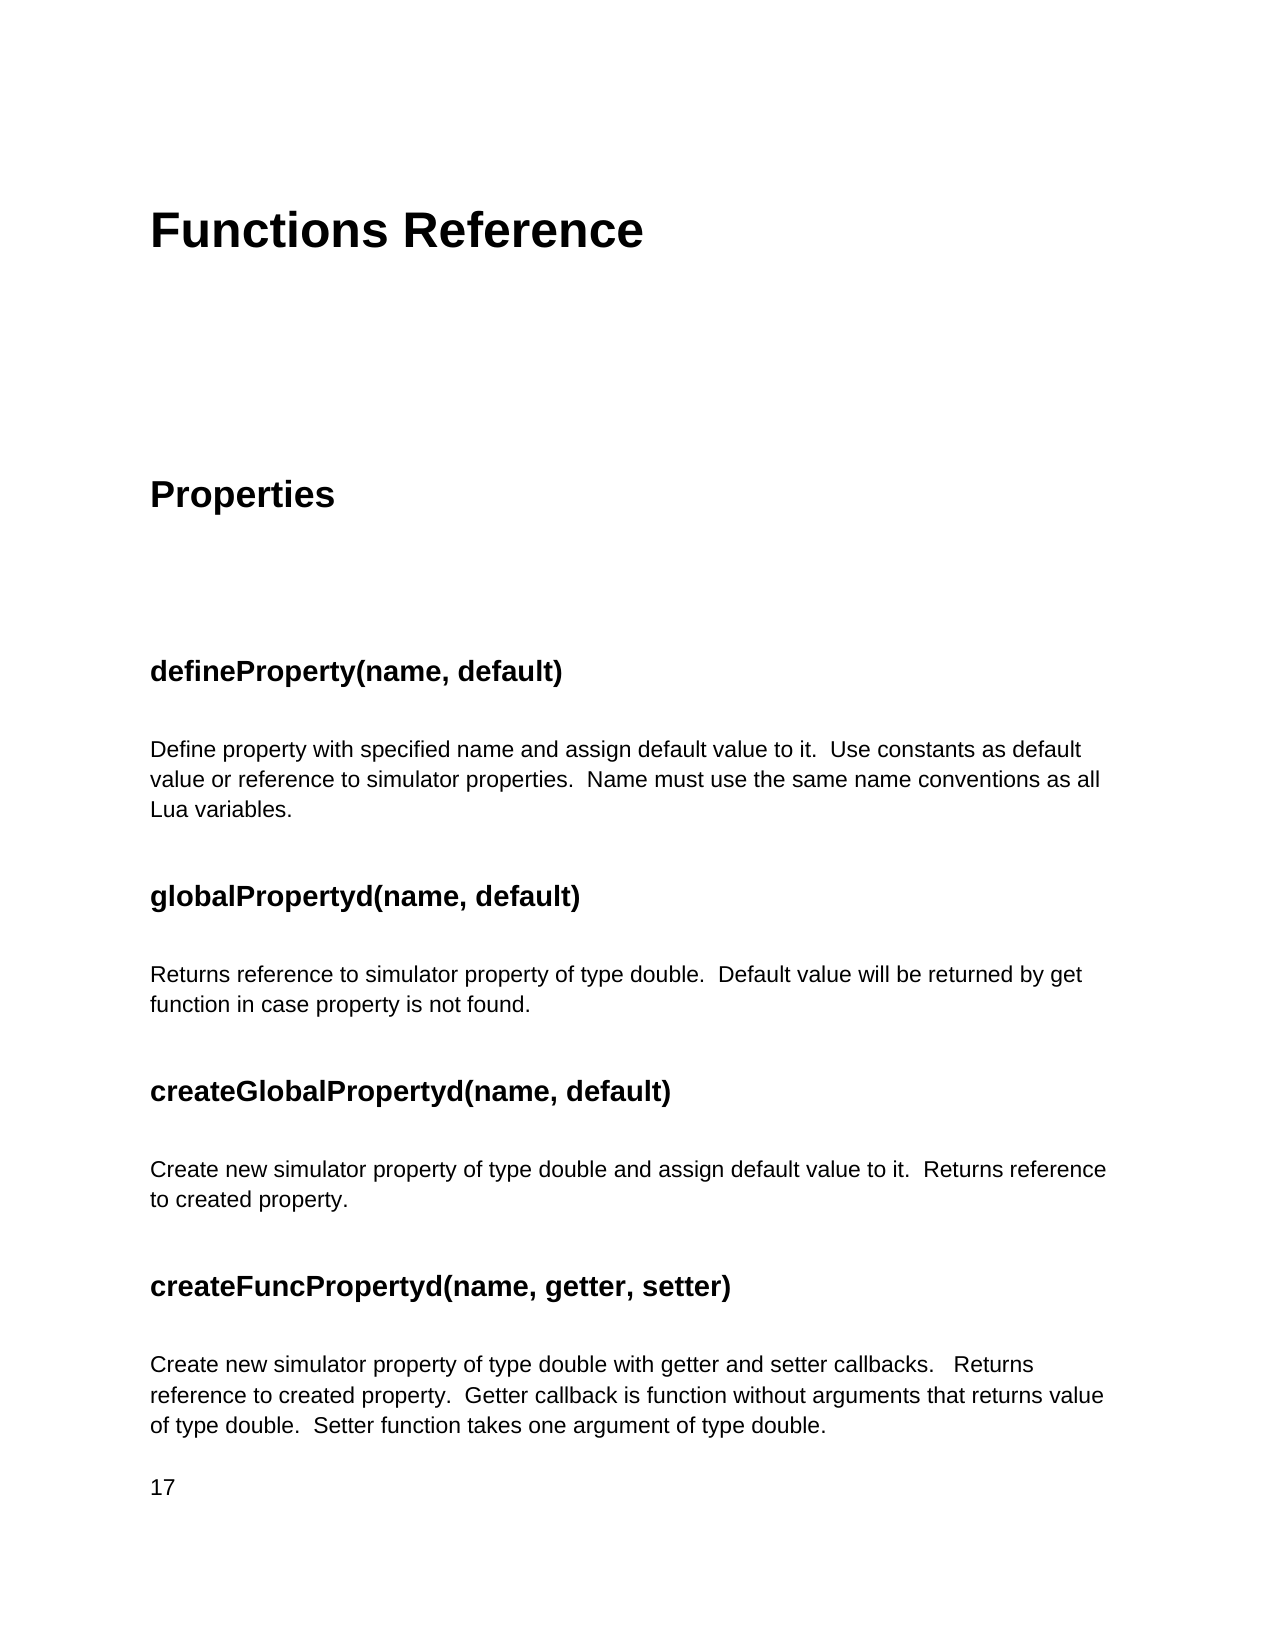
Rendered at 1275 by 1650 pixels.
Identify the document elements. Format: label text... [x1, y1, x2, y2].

subtitle createGlobalPropertyd(name, default) [150, 1074, 1125, 1108]
text Create new simulator property of type double with getter and setter callbacks. Returns reference to created property. Getter callback is function without arguments that returns value of type double. Setter function takes one argument of type double. [150, 1351, 1125, 1438]
subtitle Functions Reference [150, 200, 1125, 258]
subtitle globalPropertyd(name, default) [150, 879, 1125, 912]
subtitle createFuncPropertyd(name, getter, setter) [150, 1269, 1125, 1303]
text Returns reference to simulator property of type double. Default value will be returned by get function in case property is not found. [150, 961, 1125, 1018]
subtitle Properties [150, 472, 1125, 516]
text Create new simulator property of type double and assign default value to it. Returns reference to created property. [150, 1156, 1125, 1213]
text Define property with specified name and assign default value to it. Use constants as default value or reference to simulator properties. Name must use the same name conventions as all Lua variables. [150, 736, 1125, 823]
subtitle defineProperty(name, default) [150, 654, 1125, 687]
